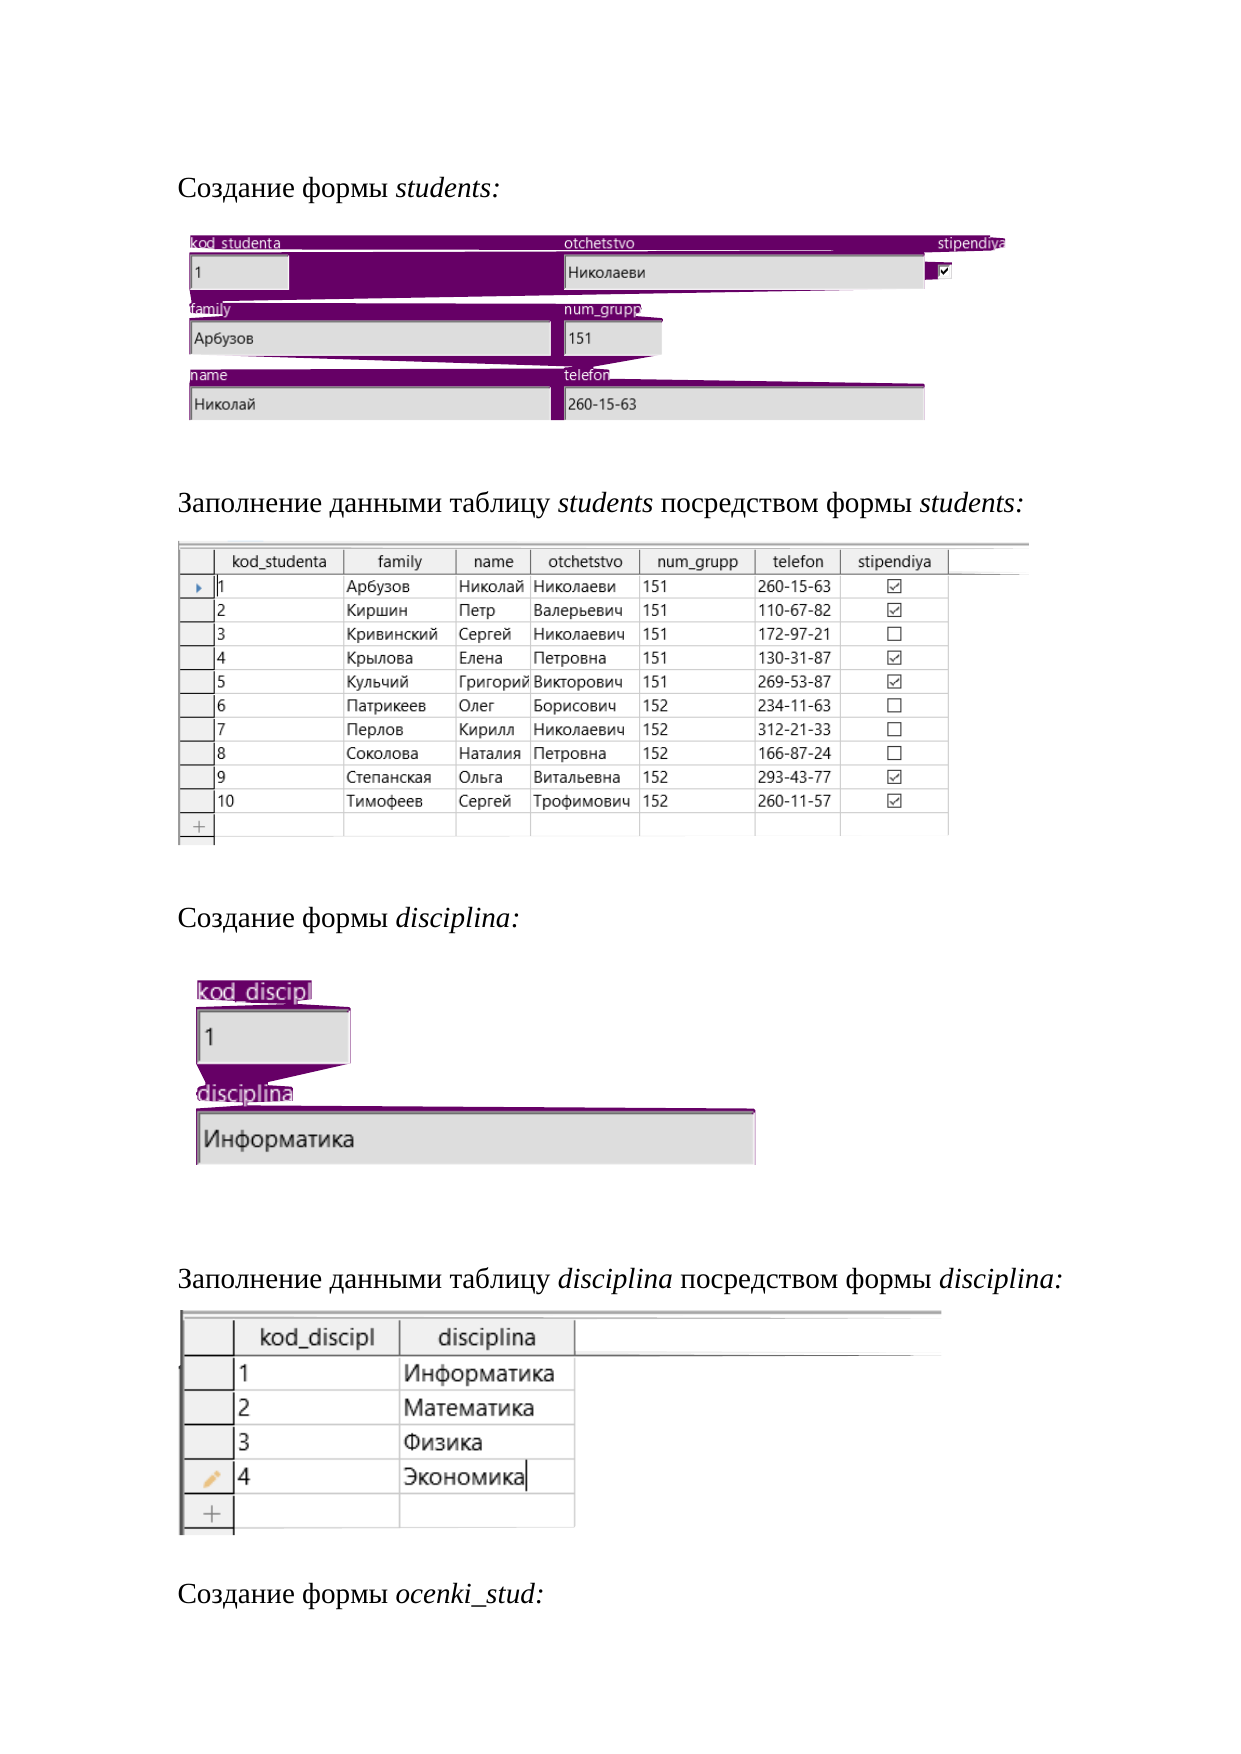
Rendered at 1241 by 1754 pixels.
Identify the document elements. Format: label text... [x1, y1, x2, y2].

text Создание формы disciplina: [177, 900, 1152, 933]
text Заполнение данными таблицу disciplina посредством формы disciplina: [177, 1261, 1152, 1295]
text Заполнение данными таблицу students посредством формы students: [177, 486, 1152, 519]
text Создание формы ocenki_stud: [177, 1576, 1152, 1610]
text Создание формы students: [177, 171, 1152, 204]
